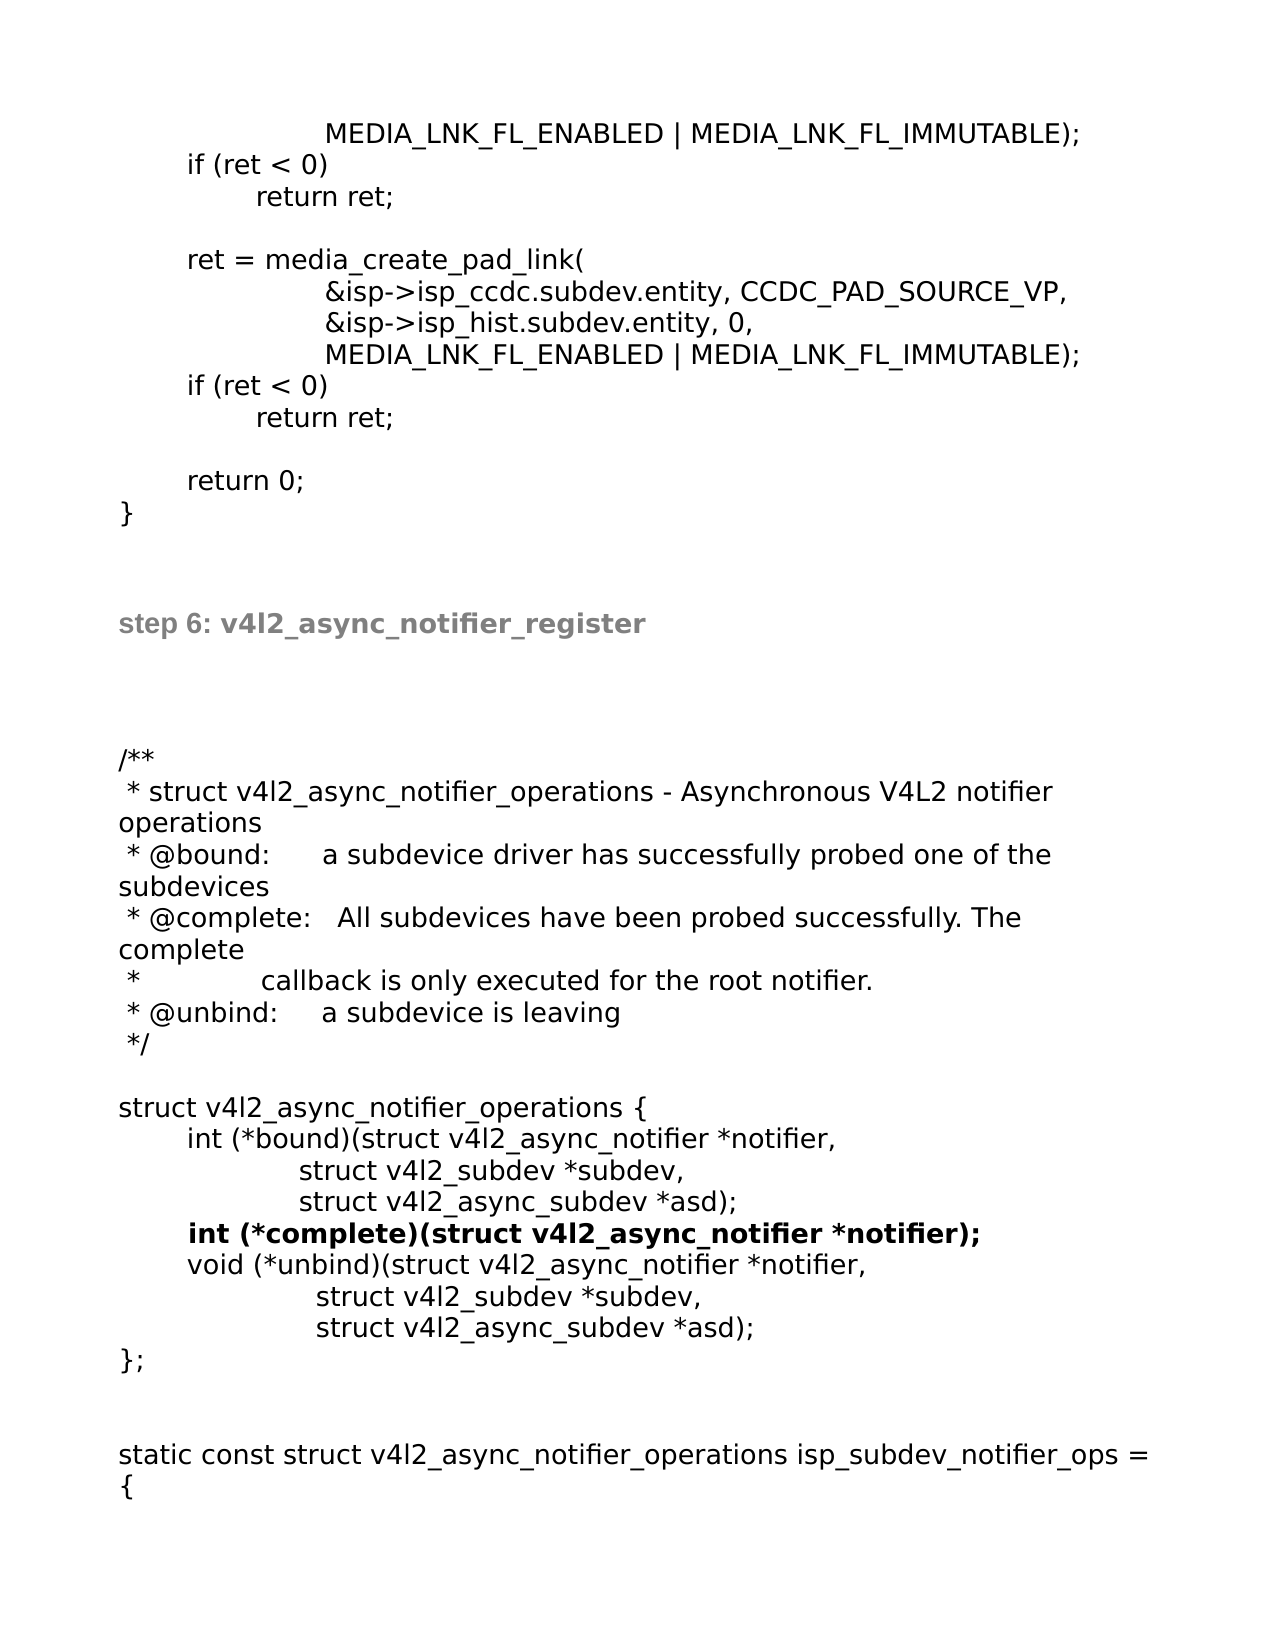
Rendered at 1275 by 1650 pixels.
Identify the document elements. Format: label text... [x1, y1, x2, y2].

text return 0; [118, 465, 1157, 497]
text int (*bound)(struct v4l2_async_notifier *notifier, [118, 1123, 1157, 1155]
text * @complete: All subdevices have been probed successfully. The complete [118, 902, 1157, 966]
text */ [118, 1029, 1157, 1060]
text * callback is only executed for the root notifier. [118, 966, 1157, 997]
text * @unbind: a subdevice is leaving [118, 997, 1157, 1029]
text return ret; [118, 181, 1157, 213]
text &isp->isp_ccdc.subdev.entity, CCDC_PAD_SOURCE_VP, [118, 276, 1157, 307]
text struct v4l2_async_notifier_operations { [118, 1092, 1157, 1123]
text static const struct v4l2_async_notifier_operations isp_subdev_notifier_ops = { [118, 1439, 1157, 1502]
text MEDIA_LNK_FL_ENABLED | MEDIA_LNK_FL_IMMUTABLE); [118, 118, 1157, 150]
subtitle step 6: v4l2_async_notifier_register [118, 606, 1157, 640]
text return ret; [118, 402, 1157, 434]
text if (ret < 0) [118, 150, 1157, 181]
text MEDIA_LNK_FL_ENABLED | MEDIA_LNK_FL_IMMUTABLE); [118, 339, 1157, 371]
text }; [118, 1344, 1157, 1376]
text struct v4l2_async_subdev *asd); [118, 1187, 1157, 1218]
text * @bound: a subdevice driver has successfully probed one of the subdevices [118, 839, 1157, 902]
text /** [118, 745, 1157, 776]
text if (ret < 0) [118, 371, 1157, 402]
text struct v4l2_async_subdev *asd); [118, 1313, 1157, 1344]
text struct v4l2_subdev *subdev, [118, 1281, 1157, 1313]
text void (*unbind)(struct v4l2_async_notifier *notifier, [118, 1250, 1157, 1281]
text struct v4l2_subdev *subdev, [118, 1155, 1157, 1187]
text int (*complete)(struct v4l2_async_notifier *notifier); [118, 1218, 1157, 1250]
text ret = media_create_pad_link( [118, 244, 1157, 276]
text * struct v4l2_async_notifier_operations - Asynchronous V4L2 notifier operations [118, 776, 1157, 839]
text } [118, 497, 1157, 528]
text &isp->isp_hist.subdev.entity, 0, [118, 307, 1157, 339]
